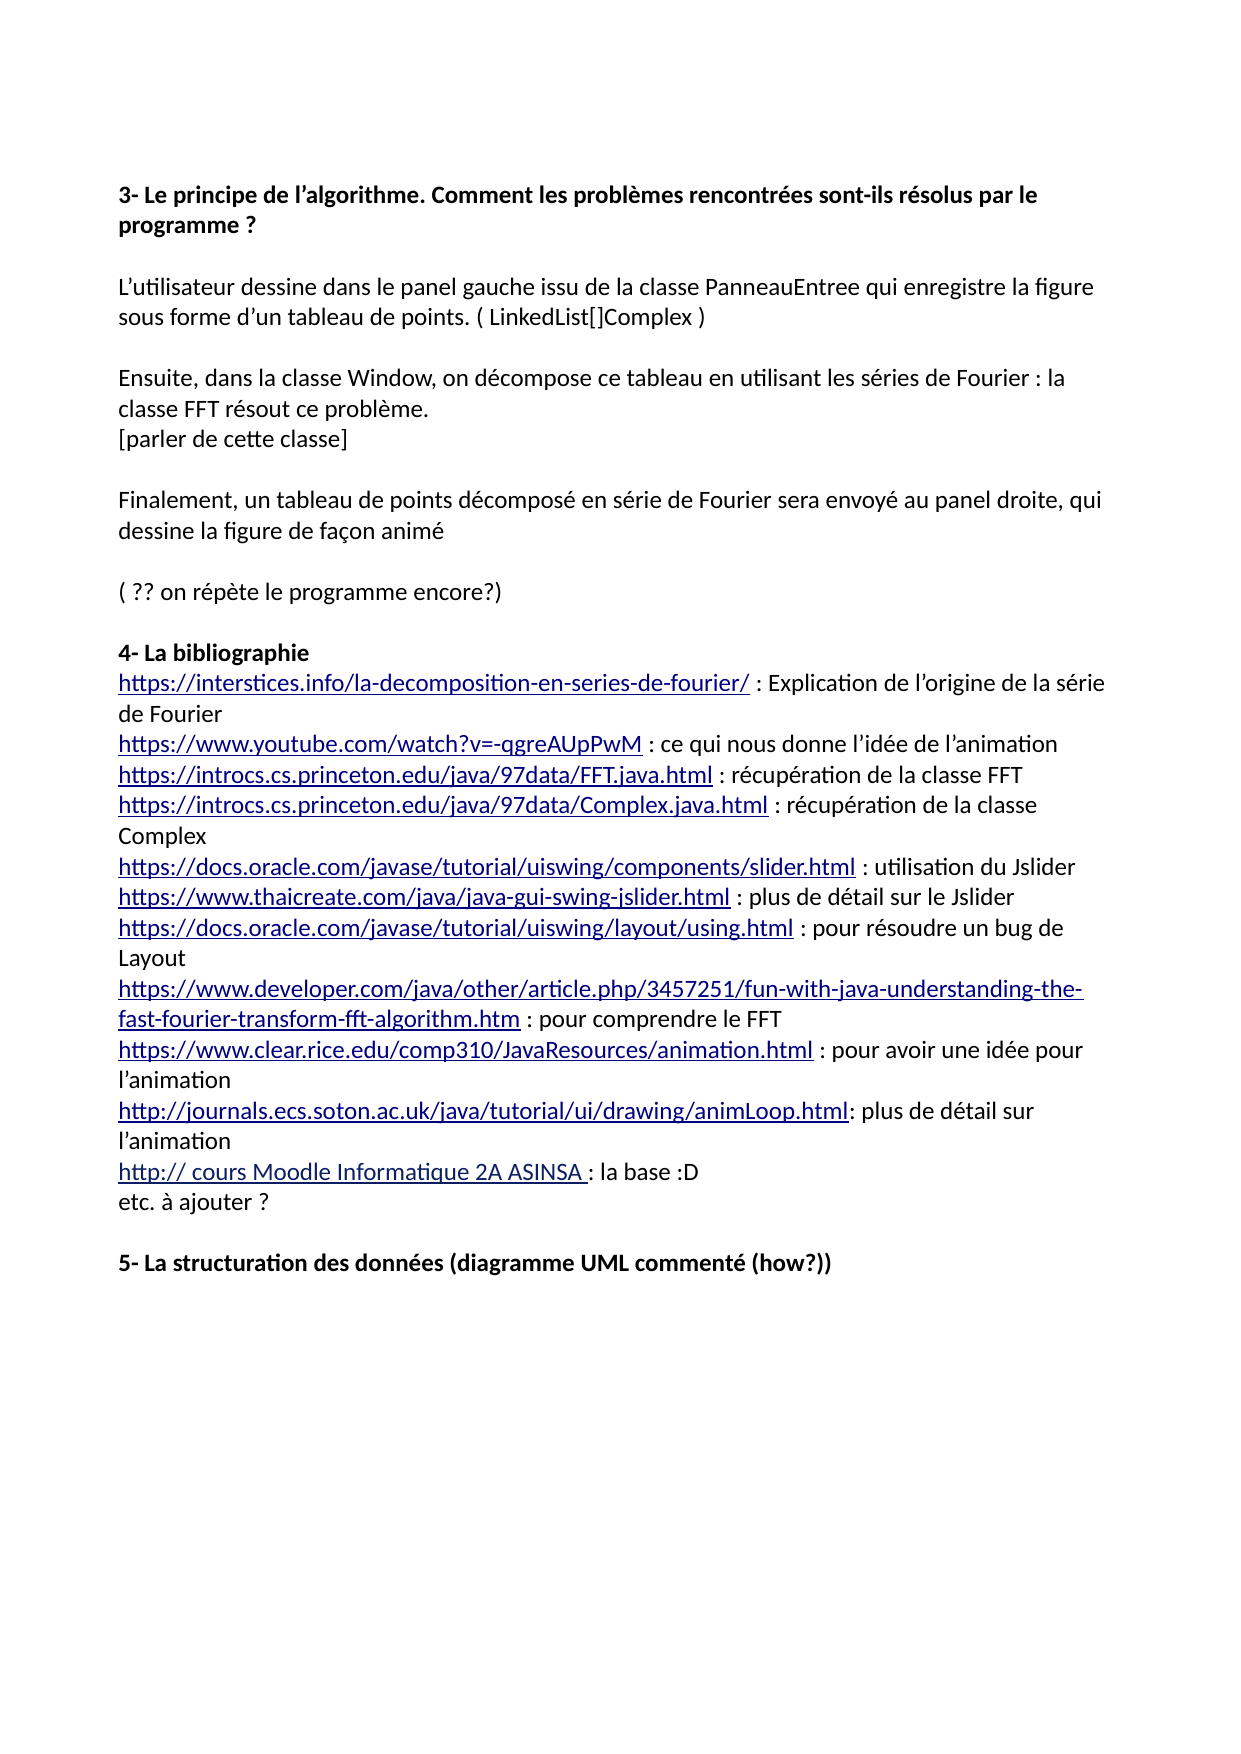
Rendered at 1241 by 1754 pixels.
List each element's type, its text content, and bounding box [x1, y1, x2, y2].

text https://introcs.cs.princeton.edu/java/97data/Complex.java.html : récupération de la classe Complex [118, 789, 1122, 851]
text http:// cours Moodle Informatique 2A ASINSA : la base :D [118, 1156, 1122, 1186]
text Ensuite, dans la classe Window, on décompose ce tableau en utilisant les séries de Fourier : la classe FFT résout ce problème. [118, 362, 1122, 423]
text 4- La bibliographie [118, 637, 1122, 667]
text https://interstices.info/la-decomposition-en-series-de-fourier/ : Explication de l’origine de la série de Fourier [118, 667, 1122, 728]
text https://docs.oracle.com/javase/tutorial/uiswing/layout/using.html : pour résoudre un bug de Layout [118, 912, 1122, 973]
text https://www.thaicreate.com/java/java-gui-swing-jslider.html : plus de détail sur le Jslider [118, 881, 1122, 912]
text Finalement, un tableau de points décomposé en série de Fourier sera envoyé au panel droite, qui dessine la figure de façon animé [118, 484, 1122, 545]
text https://www.youtube.com/watch?v=-qgreAUpPwM : ce qui nous donne l’idée de l’animation [118, 728, 1122, 759]
text http://journals.ecs.soton.ac.uk/java/tutorial/ui/drawing/animLoop.html: plus de détail sur l’animation [118, 1095, 1122, 1156]
text https://introcs.cs.princeton.edu/java/97data/FFT.java.html : récupération de la classe FFT [118, 759, 1122, 789]
text ( ?? on répète le programme encore?) [118, 576, 1122, 606]
text 3- Le principe de l’algorithme. Comment les problèmes rencontrées sont-ils résolus par le programme ? [118, 179, 1122, 240]
text https://docs.oracle.com/javase/tutorial/uiswing/components/slider.html : utilisation du Jslider [118, 851, 1122, 881]
text https://www.developer.com/java/other/article.php/3457251/fun-with-java-understanding-the-fast-fourier-transform-fft-algorithm.htm : pour comprendre le FFT [118, 973, 1122, 1034]
text etc. à ajouter ? [118, 1186, 1122, 1217]
text https://www.clear.rice.edu/comp310/JavaResources/animation.html : pour avoir une idée pour l’animation [118, 1034, 1122, 1095]
text 5- La structuration des données (diagramme UML commenté (how?)) [118, 1247, 1122, 1278]
text [parler de cette classe] [118, 423, 1122, 454]
text L’utilisateur dessine dans le panel gauche issu de la classe PanneauEntree qui enregistre la figure sous forme d’un tableau de points. ( LinkedList[]Complex ) [118, 271, 1122, 332]
